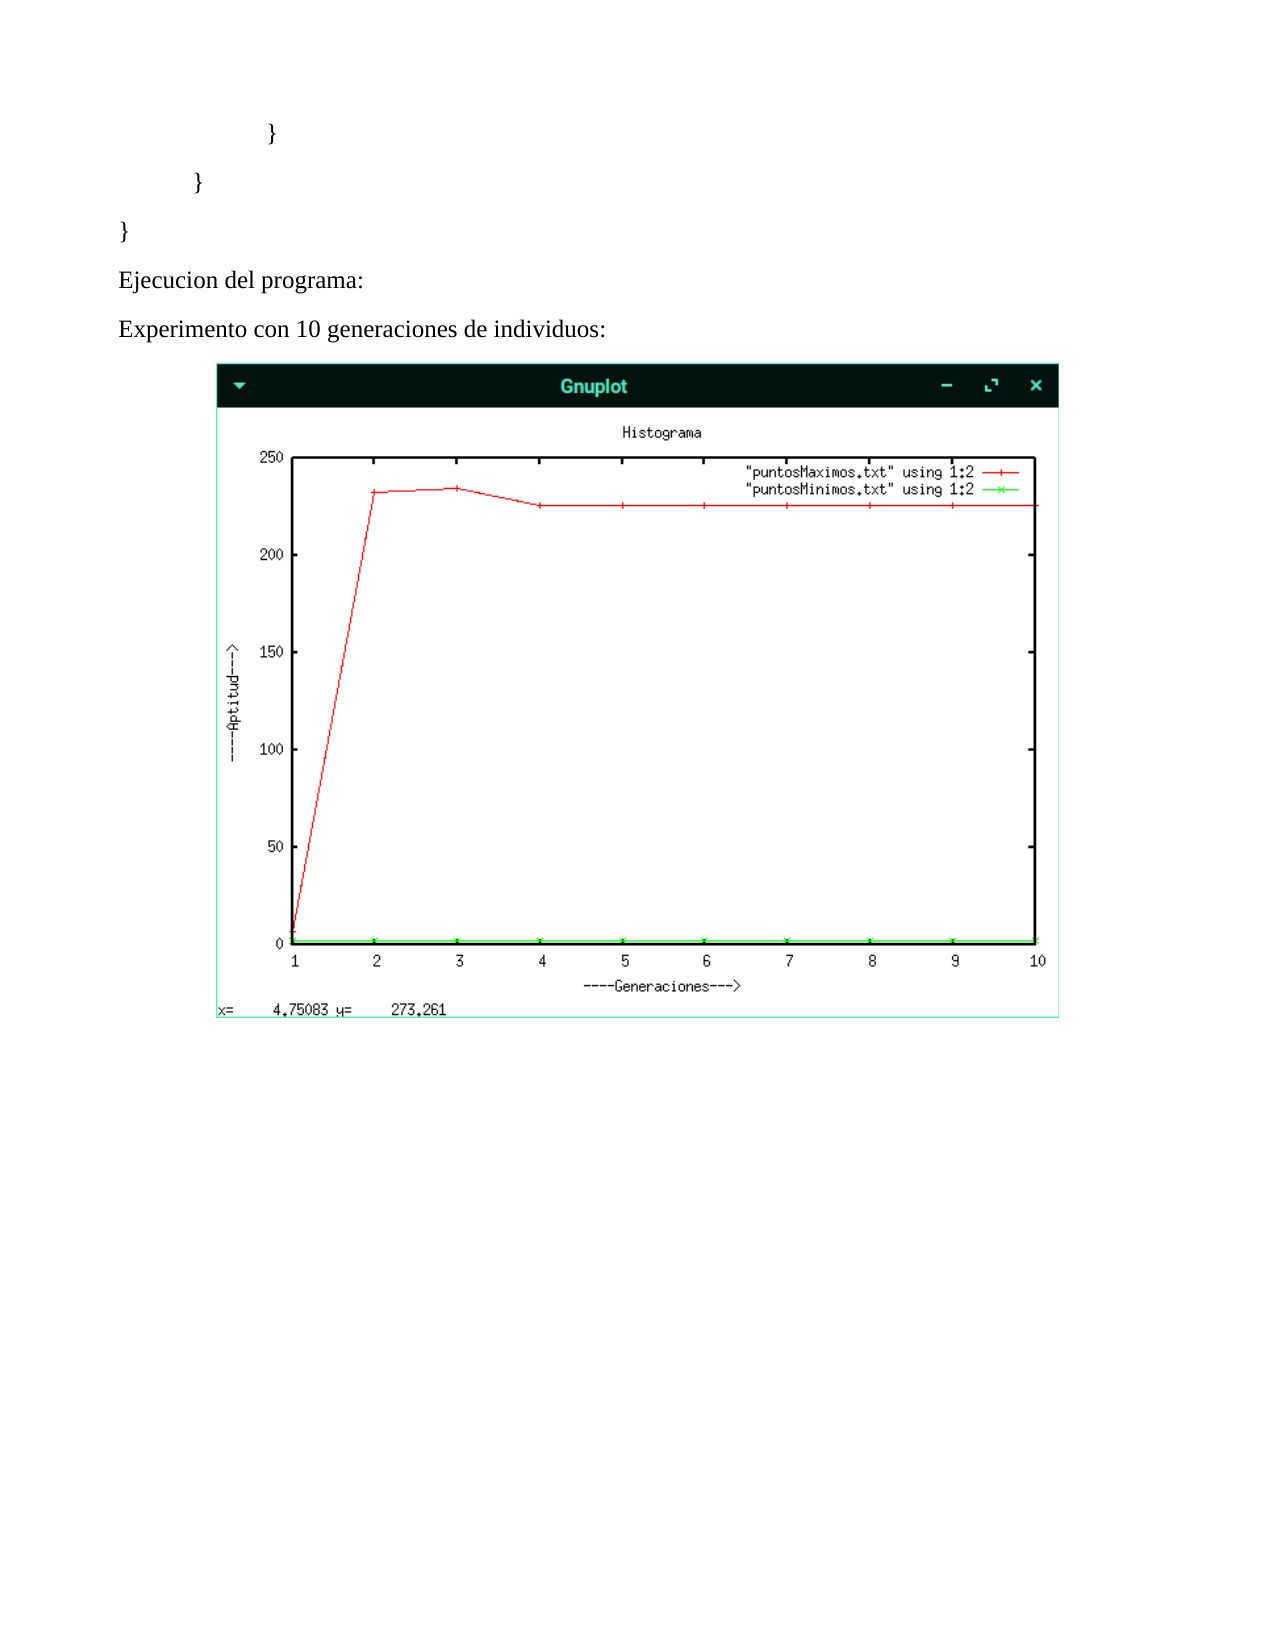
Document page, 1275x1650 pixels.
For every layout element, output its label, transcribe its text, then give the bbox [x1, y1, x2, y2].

text } [118, 167, 1157, 196]
picture [216, 363, 1059, 1018]
text } [118, 216, 1157, 245]
text Experimento con 10 generaciones de individuos: [118, 314, 1157, 343]
text } [118, 118, 1157, 147]
text Ejecucion del programa: [118, 265, 1157, 294]
